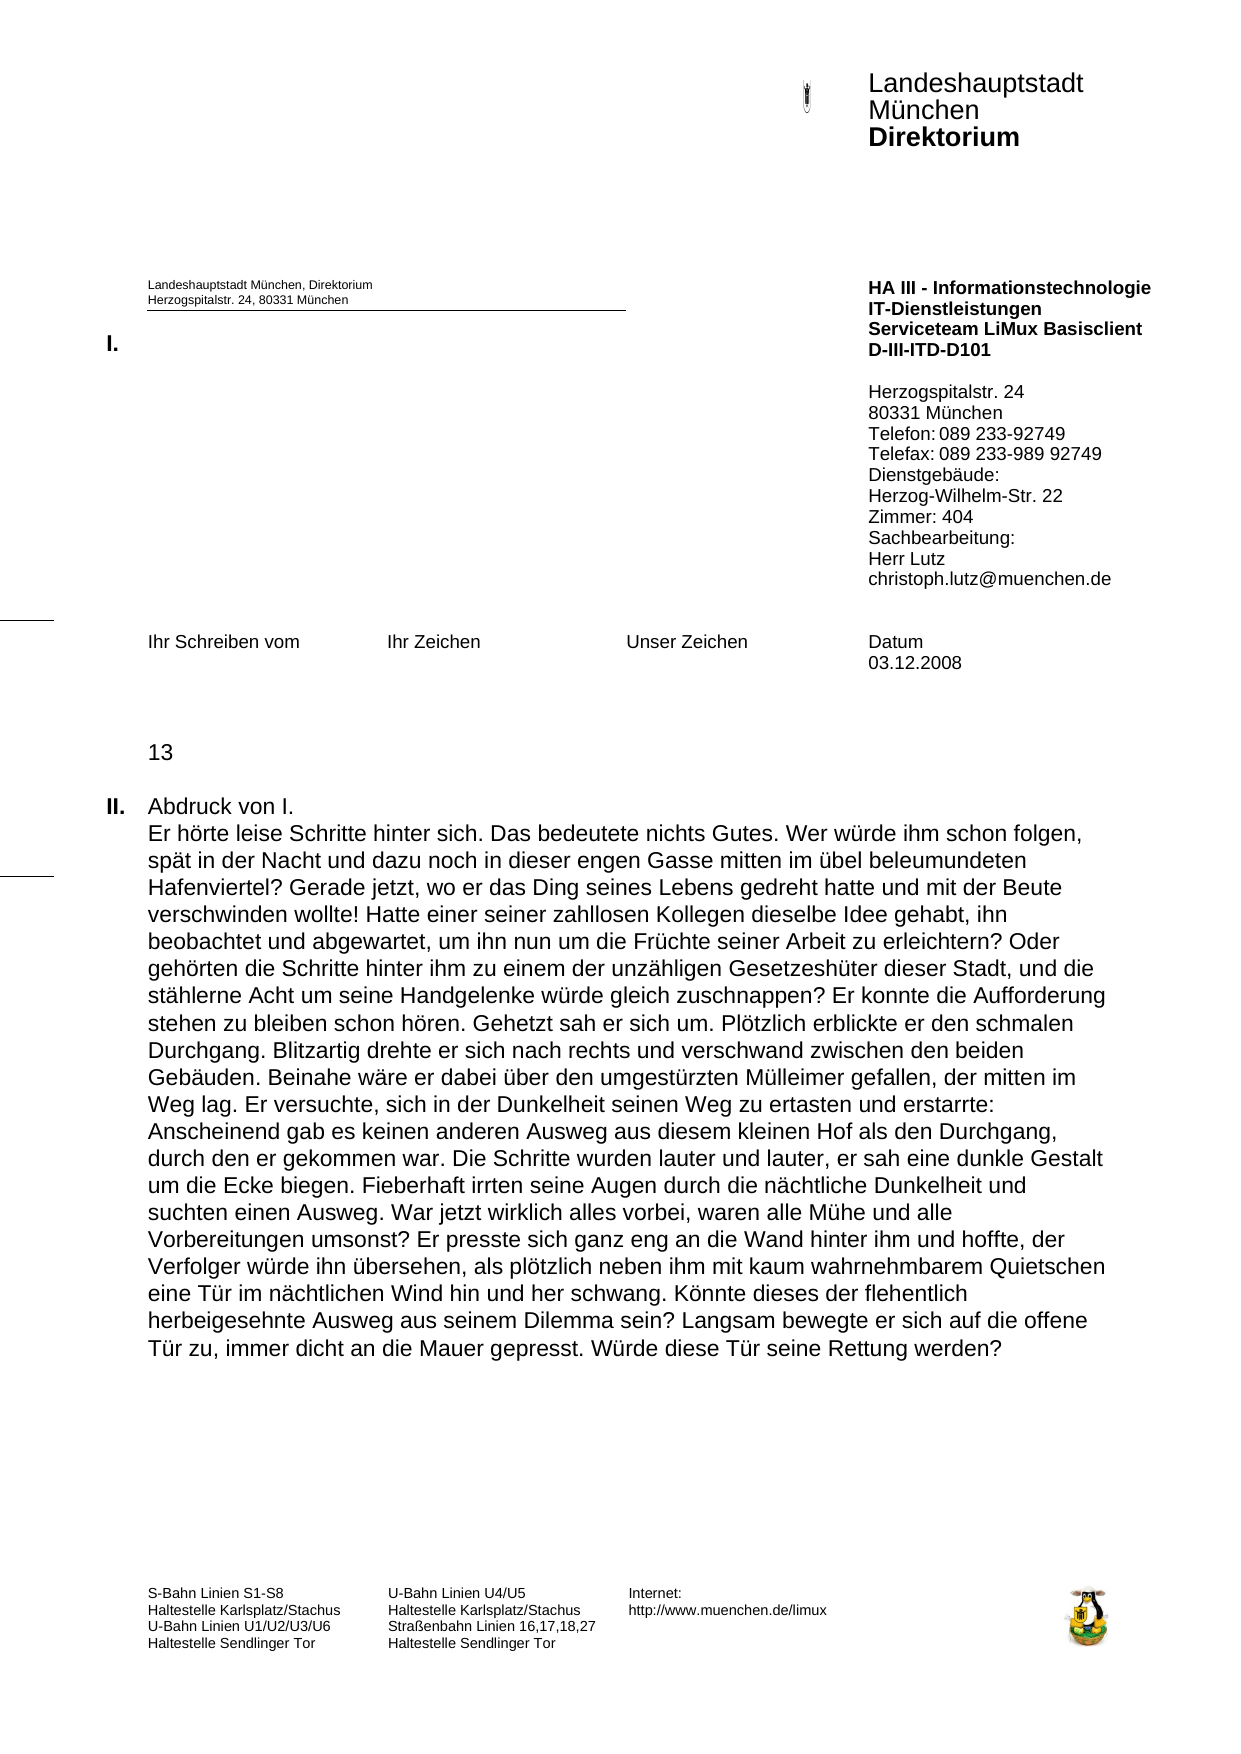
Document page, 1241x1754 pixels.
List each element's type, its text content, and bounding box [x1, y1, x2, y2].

text Er hörte leise Schritte hinter sich. Das bedeutete nichts Gutes. Wer würde ihm schon folgen, spät in der Nacht und dazu noch in dieser engen Gasse mitten im übel beleumundeten Hafenviertel? Gerade jetzt, wo er das Ding seines Lebens gedreht hatte und mit der Beute verschwinden wollte! Hatte einer seiner zahllosen Kollegen dieselbe Idee gehabt, ihn beobachtet und abgewartet, um ihn nun um die Früchte seiner Arbeit zu erleichtern? Oder gehörten die Schritte hinter ihm zu einem der unzähligen Gesetzeshüter dieser Stadt, und die stählerne Acht um seine Handgelenke würde gleich zuschnappen? Er konnte die Aufforderung stehen zu bleiben schon hören. Gehetzt sah er sich um. Plötzlich erblickte er den schmalen Durchgang. Blitzartig drehte er sich nach rechts und verschwand zwischen den beiden Gebäuden. Beinahe wäre er dabei über den umgestürzten Mülleimer gefallen, der mitten im Weg lag. Er versuchte, sich in der Dunkelheit seinen Weg zu ertasten und erstarrte: Anscheinend gab es keinen anderen Ausweg aus diesem kleinen Hof als den Durchgang, durch den er gekommen war. Die Schritte wurden lauter und lauter, er sah eine dunkle Gestalt um die Ecke biegen. Fieberhaft irrten seine Augen durch die nächtliche Dunkelheit und suchten einen Ausweg. War jetzt wirklich alles vorbei, waren alle Mühe und alle Vorbereitungen umsonst? Er presste sich ganz eng an die Wand hinter ihm und hoffte, der Verfolger würde ihn übersehen, als plötzlich neben ihm mit kaum wahrnehmbarem Quietschen eine Tür im nächtlichen Wind hin und her schwang. Könnte dieses der flehentlich herbeigesehnte Ausweg aus seinem Dilemma sein? Langsam bewegte er sich auf die offene Tür zu, immer dicht an die Mauer gepresst. Würde diese Tür seine Rettung werden? [148, 820, 1109, 1361]
text 13 [148, 738, 1109, 766]
text II. Abdruck von I. [106, 793, 1109, 820]
table_header Internet: http://www.muenchen.de/limux [628, 1551, 869, 1652]
text I. [106, 331, 136, 356]
table_header [869, 1551, 1110, 1652]
text Herzogspitalstr. 24, 80331 München [148, 292, 626, 307]
text Datum [868, 632, 1108, 653]
text Landeshauptstadt [868, 71, 1199, 98]
text 03.12.2008 [868, 653, 1108, 673]
table_header S-Bahn Linien S1-S8 Haltestelle Karlsplatz/Stachus U-Bahn Linien U1/U2/U3/U6 Haltestelle Sendlinger Tor [148, 1551, 388, 1652]
text Ihr Schreiben vom [148, 632, 354, 653]
text Landeshauptstadt München, Direktorium [148, 277, 626, 292]
text Herzogspitalstr. 24 80331 München Telefon: 089 233-92749 Telefax: 089 233-989 92749 Dienstgebäude: Herzog-Wilhelm-Str. 22 Zimmer: 404 Sachbearbeitung: Herr Lutz christoph.lutz@muenchen.de [868, 382, 1199, 590]
text Ihr Zeichen [387, 632, 593, 653]
picture [1063, 1585, 1109, 1647]
text Direktorium [868, 125, 1199, 152]
picture [803, 80, 811, 113]
table_header U-Bahn Linien U4/U5 Haltestelle Karlsplatz/Stachus Straßenbahn Linien 16,17,18,27 Haltestelle Sendlinger Tor [388, 1551, 628, 1652]
text München [868, 98, 1199, 125]
text HA III - Informationstechnologie IT-Dienstleistungen Serviceteam LiMux Basisclient [868, 277, 1199, 340]
text Unser Zeichen [626, 632, 833, 653]
text D-III-ITD-D101 [868, 340, 1199, 361]
